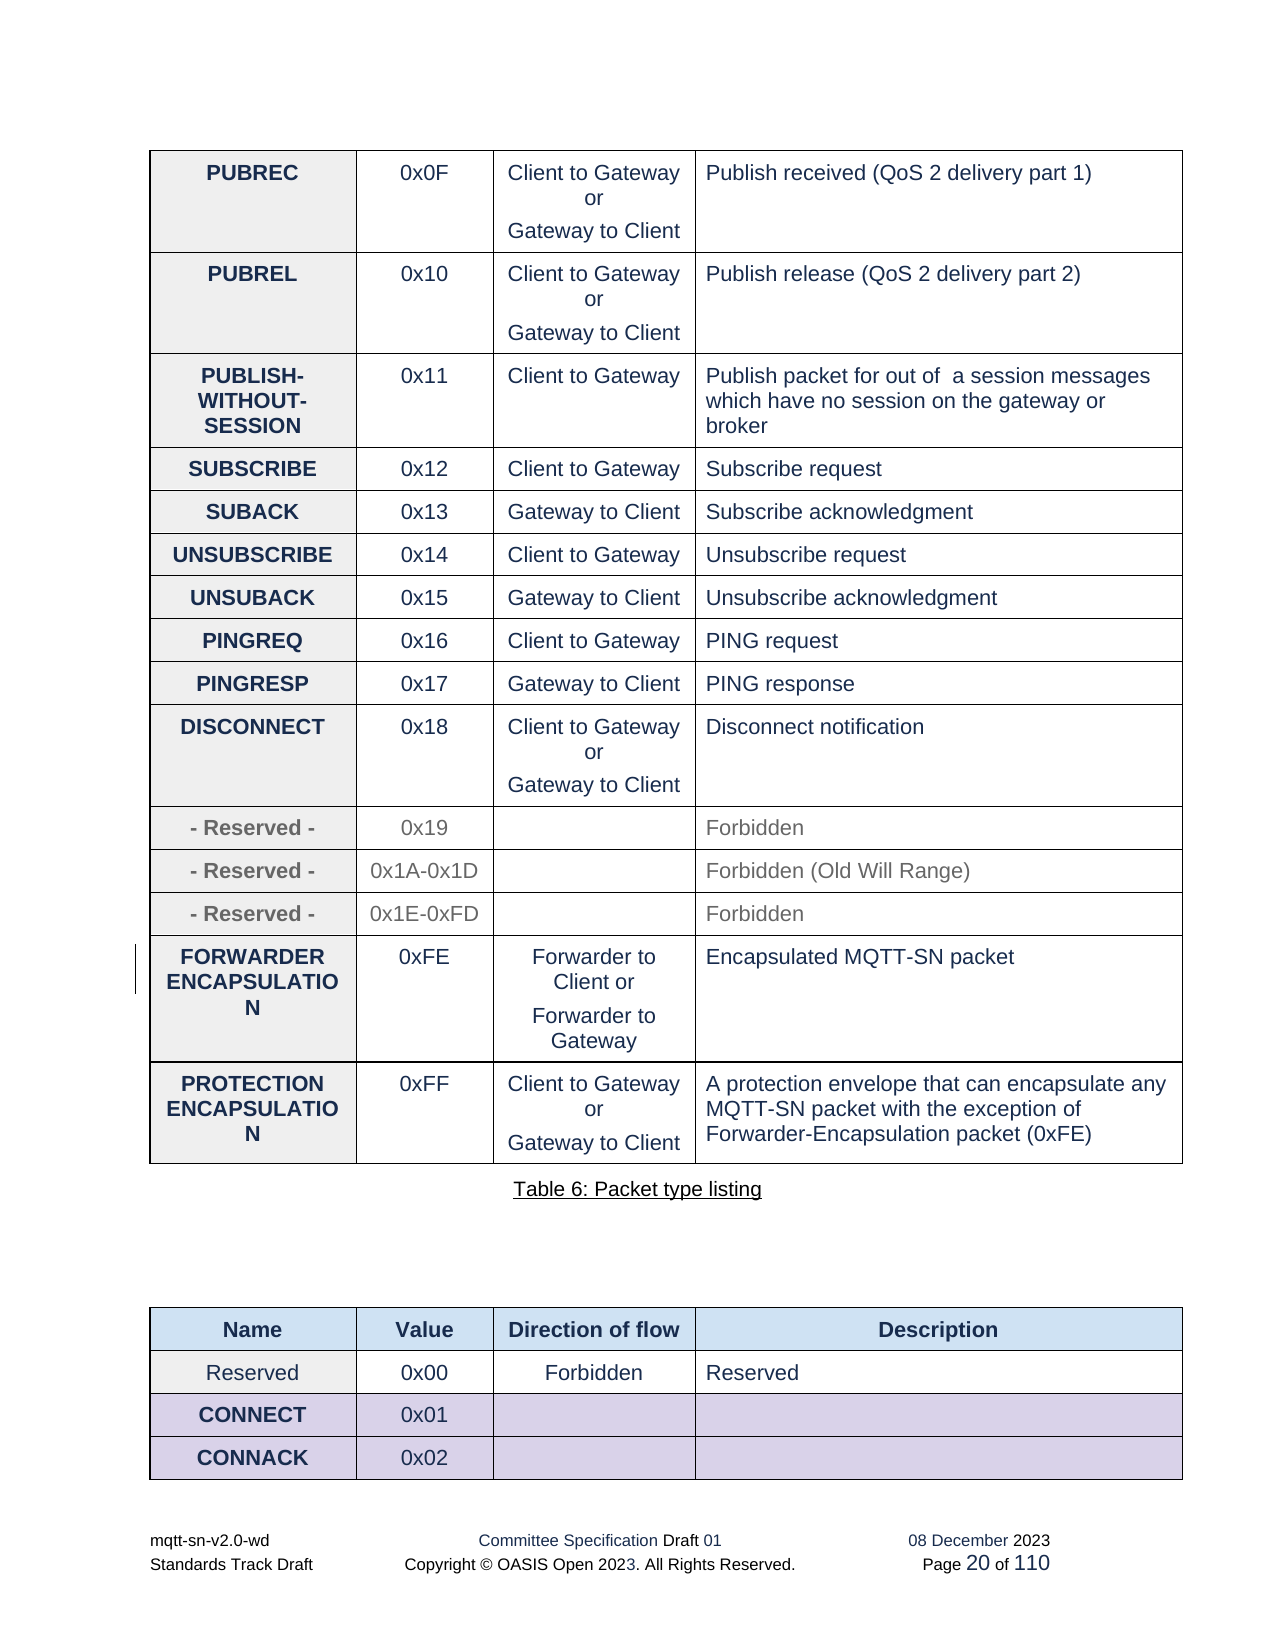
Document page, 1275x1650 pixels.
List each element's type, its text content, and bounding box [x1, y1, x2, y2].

table_cell Client to Gateway [494, 534, 695, 575]
table_header Direction of flow [494, 1308, 695, 1350]
table_cell Publish received (QoS 2 delivery part 1) [696, 151, 1182, 252]
table_cell 0x13 [357, 491, 493, 532]
text Table 6: Packet type listing [150, 1177, 1125, 1201]
table_cell PUBLISH-WITHOUT-SESSION [151, 354, 356, 447]
table_cell Forbidden [494, 1351, 695, 1393]
table_cell PUBREC [151, 151, 356, 252]
table_cell SUBSCRIBE [151, 448, 356, 489]
table_cell PINGREQ [151, 619, 356, 661]
table_cell CONNACK [151, 1437, 356, 1479]
table_cell 0x17 [357, 662, 493, 704]
table_cell 0xFE [357, 936, 493, 1061]
table_cell Client to Gateway [494, 619, 695, 661]
table_cell 0x16 [357, 619, 493, 661]
table_cell 0xFF [357, 1063, 493, 1163]
table_cell PING request [696, 619, 1182, 661]
table_cell Client to Gateway [494, 354, 695, 447]
table_cell PUBREL [151, 253, 356, 353]
table_cell Gateway to Client [494, 491, 695, 532]
table_cell - Reserved - [151, 807, 356, 849]
table_cell Publish release (QoS 2 delivery part 2) [696, 253, 1182, 353]
table_cell Unsubscribe request [696, 534, 1182, 575]
table_cell [494, 1437, 695, 1479]
table_cell Gateway to Client [494, 576, 695, 618]
table_cell Forbidden [696, 807, 1182, 849]
table_cell Gateway to Client [494, 662, 695, 704]
table_cell PING response [696, 662, 1182, 704]
table_header Description [696, 1308, 1182, 1350]
table_cell Subscribe request [696, 448, 1182, 489]
table_cell SUBACK [151, 491, 356, 532]
table_cell UNSUBSCRIBE [151, 534, 356, 575]
table_header Name [151, 1308, 356, 1350]
table_cell - Reserved - [151, 893, 356, 934]
table_cell [696, 1394, 1182, 1436]
table_cell 0x00 [357, 1351, 493, 1393]
table_cell Client to Gateway or Gateway to Client [494, 151, 695, 252]
table_cell DISCONNECT [151, 705, 356, 806]
table_cell - Reserved - [151, 850, 356, 892]
table_cell 0x11 [357, 354, 493, 447]
table_cell 0x10 [357, 253, 493, 353]
table_cell PINGRESP [151, 662, 356, 704]
table_cell Client to Gateway [494, 448, 695, 489]
table_cell 0x18 [357, 705, 493, 806]
table_cell 0x15 [357, 576, 493, 618]
table_cell Publish packet for out of a session messages which have no session on the gateway or broker [696, 354, 1182, 447]
table_cell PROTECTION ENCAPSULATION [151, 1063, 356, 1163]
table_cell Encapsulated MQTT-SN packet [696, 936, 1182, 1061]
table_cell 0x14 [357, 534, 493, 575]
table_cell Subscribe acknowledgment [696, 491, 1182, 532]
table_cell [494, 893, 695, 934]
table_cell 0x1E-0xFD [357, 893, 493, 934]
table_cell Forbidden [696, 893, 1182, 934]
table_cell UNSUBACK [151, 576, 356, 618]
table_cell [494, 807, 695, 849]
table_cell Disconnect notification [696, 705, 1182, 806]
table_cell Unsubscribe acknowledgment [696, 576, 1182, 618]
table_cell 0x12 [357, 448, 493, 489]
table_cell CONNECT [151, 1394, 356, 1436]
table_cell FORWARDER ENCAPSULATION [151, 936, 356, 1061]
table_cell Forwarder to Client or Forwarder to Gateway [494, 936, 695, 1061]
table_cell 0x19 [357, 807, 493, 849]
table_cell [494, 850, 695, 892]
table_cell [494, 1394, 695, 1436]
table_cell 0x01 [357, 1394, 493, 1436]
table_cell 0x1A-0x1D [357, 850, 493, 892]
table_cell Client to Gateway or Gateway to Client [494, 253, 695, 353]
table_cell A protection envelope that can encapsulate any MQTT-SN packet with the exception of Forwarder-Encapsulation packet (0xFE) [696, 1063, 1182, 1163]
table_cell Client to Gateway or Gateway to Client [494, 1063, 695, 1163]
table_header Value [357, 1308, 493, 1350]
table_cell 0x02 [357, 1437, 493, 1479]
table_cell [696, 1437, 1182, 1479]
table_cell 0x0F [357, 151, 493, 252]
table_cell Reserved [151, 1351, 356, 1393]
table_cell Client to Gateway or Gateway to Client [494, 705, 695, 806]
table_cell Reserved [696, 1351, 1182, 1393]
table_cell Forbidden (Old Will Range) [696, 850, 1182, 892]
